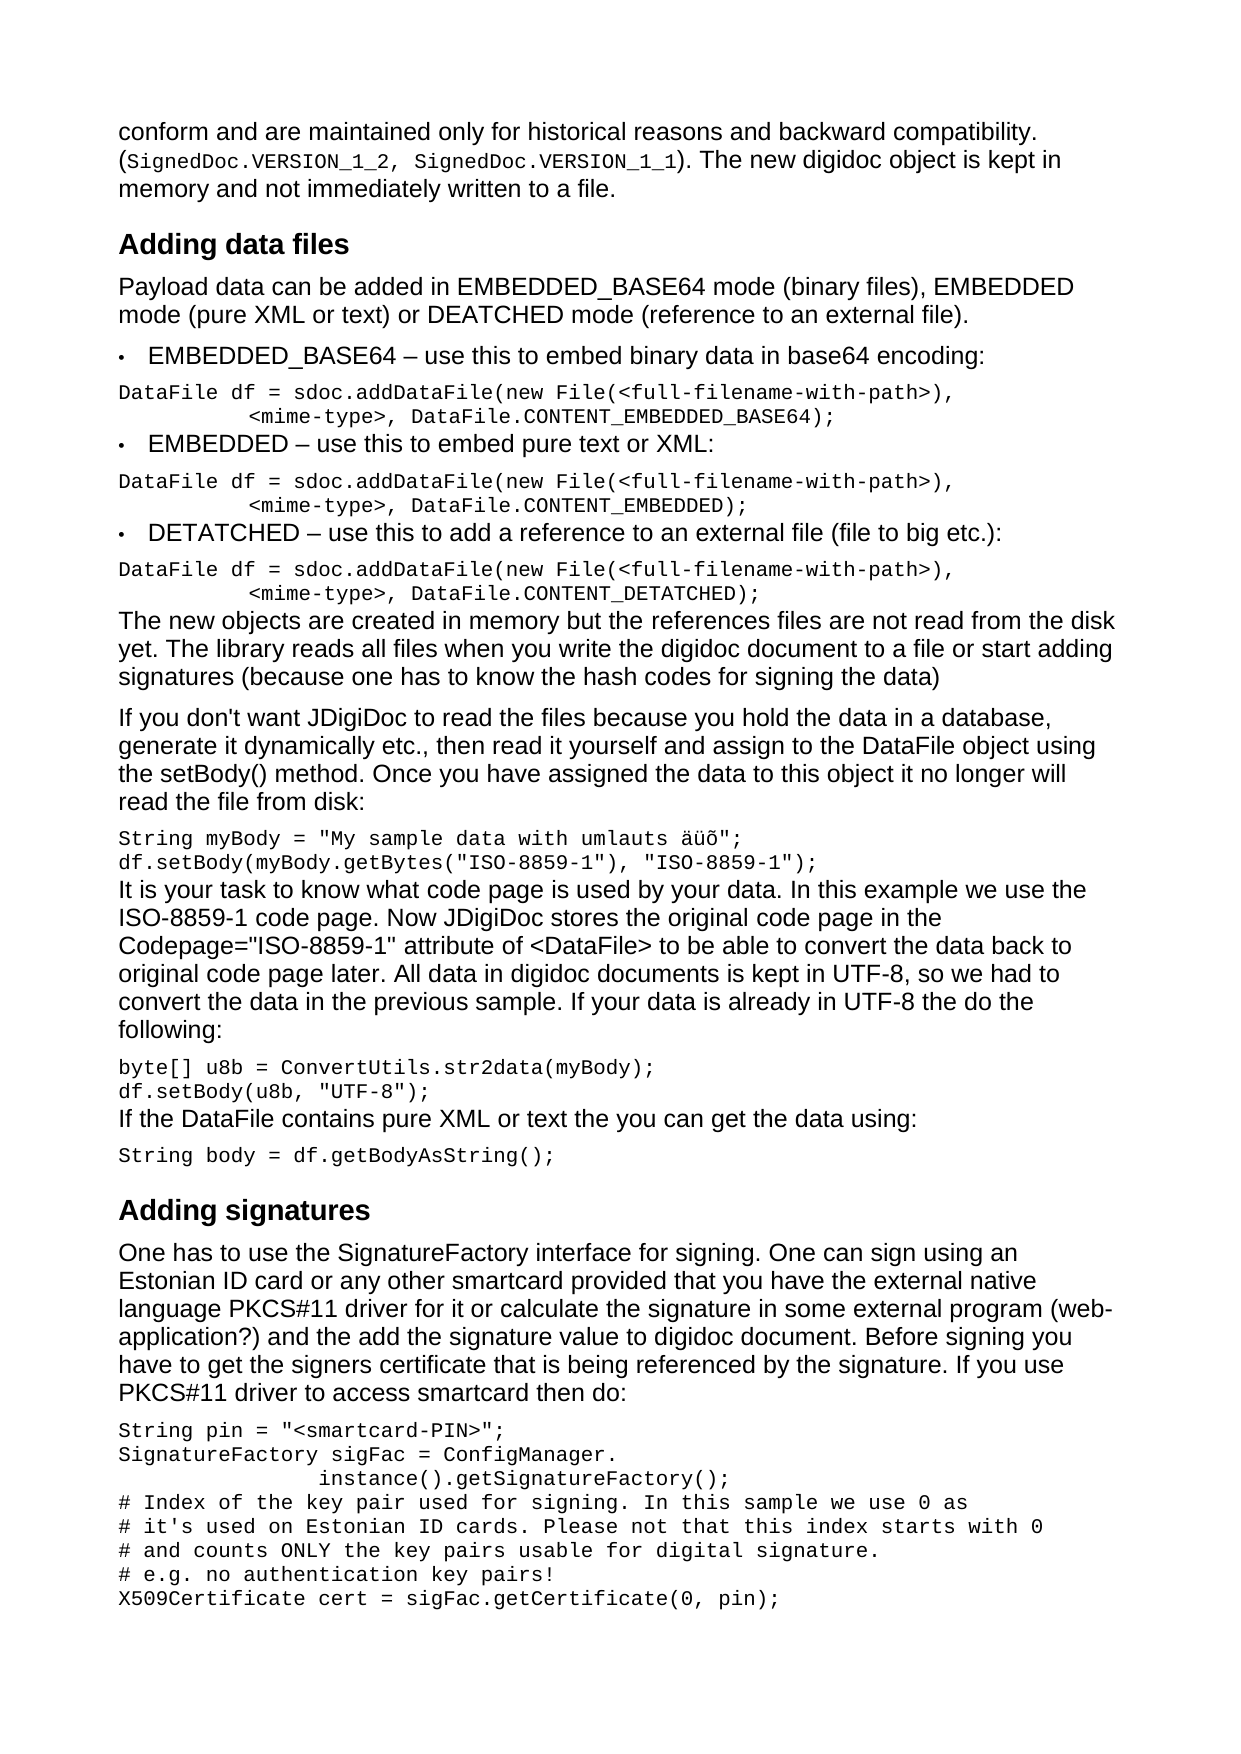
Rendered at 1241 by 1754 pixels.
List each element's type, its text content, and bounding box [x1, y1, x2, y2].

text conform and are maintained only for historical reasons and backward compatibility. (SignedDoc.VERSION_1_2, SignedDoc.VERSION_1_1). The new digidoc object is kept in memory and not immediately written to a file. [118, 118, 1122, 203]
text DataFile df = sdoc.addDataFile(new File(<full-filename-with-path>), [118, 382, 1122, 406]
subtitle Adding data files [118, 228, 1122, 261]
text X509Certificate cert = sigFac.getCertificate(0, pin); [118, 1587, 1122, 1611]
text One has to use the SignatureFactory interface for signing. One can sign using an Estonian ID card or any other smartcard provided that you have the external native language PKCS#11 driver for it or calculate the signature in some external program (web-application?) and the add the signature value to digidoc document. Before signing you have to get the signers certificate that is being referenced by the signature. If you use PKCS#11 driver to access smartcard then do: [118, 1239, 1122, 1407]
text String pin = "<smartcard-PIN>"; [118, 1420, 1122, 1444]
text byte[] u8b = ConvertUtils.str2data(myBody); [118, 1057, 1122, 1081]
text instance().getSignatureFactory(); [118, 1468, 1122, 1492]
text # and counts ONLY the key pairs usable for digital signature. [118, 1539, 1122, 1563]
text DataFile df = sdoc.addDataFile(new File(<full-filename-with-path>), [118, 559, 1122, 583]
subtitle Adding signatures [118, 1194, 1122, 1227]
text SignatureFactory sigFac = ConfigManager. [118, 1444, 1122, 1468]
text String body = df.getBodyAsString(); [118, 1145, 1122, 1169]
text <mime-type>, DataFile.CONTENT_DETATCHED); [118, 583, 1122, 607]
text # Index of the key pair used for signing. In this sample we use 0 as [118, 1492, 1122, 1516]
text Payload data can be added in EMBEDDED_BASE64 mode (binary files), EMBEDDED mode (pure XML or text) or DEATCHED mode (reference to an external file). [118, 273, 1122, 329]
text If the DataFile contains pure XML or text the you can get the data using: [118, 1104, 1122, 1133]
text df.setBody(u8b, "UTF-8"); [118, 1081, 1122, 1104]
text <mime-type>, DataFile.CONTENT_EMBEDDED); [118, 494, 1122, 518]
text String myBody = "My sample data with umlauts äüõ"; [118, 828, 1122, 852]
text It is your task to know what code page is used by your data. In this example we use the ISO-8859-1 code page. Now JDigiDoc stores the original code page in the Codepage="ISO-8859-1" attribute of <DataFile> to be able to convert the data back to original code page later. All data in digidoc documents is kept in UTF-8, so we had to convert the data in the previous sample. If your data is already in UTF-8 the do the following: [118, 876, 1122, 1044]
text If you don't want JDigiDoc to read the files because you hold the data in a database, generate it dynamically etc., then read it yourself and assign to the DataFile object using the setBody() method. Once you have assigned the data to this object it no longer will read the file from disk: [118, 703, 1122, 816]
list EMBEDDED – use this to embed pure text or XML: [118, 430, 1122, 458]
text The new objects are created in memory but the references files are not read from the disk yet. The library reads all files when you write the digidoc document to a file or start adding signatures (because one has to know the hash codes for signing the data) [118, 607, 1122, 691]
list DETATCHED – use this to add a reference to an external file (file to big etc.): [118, 518, 1122, 547]
text # it's used on Estonian ID cards. Please not that this index starts with 0 [118, 1516, 1122, 1539]
text # e.g. no authentication key pairs! [118, 1563, 1122, 1587]
text <mime-type>, DataFile.CONTENT_EMBEDDED_BASE64); [118, 406, 1122, 430]
list EMBEDDED_BASE64 – use this to embed binary data in base64 encoding: [118, 342, 1122, 370]
text df.setBody(myBody.getBytes("ISO-8859-1"), "ISO-8859-1"); [118, 852, 1122, 876]
text DataFile df = sdoc.addDataFile(new File(<full-filename-with-path>), [118, 471, 1122, 494]
